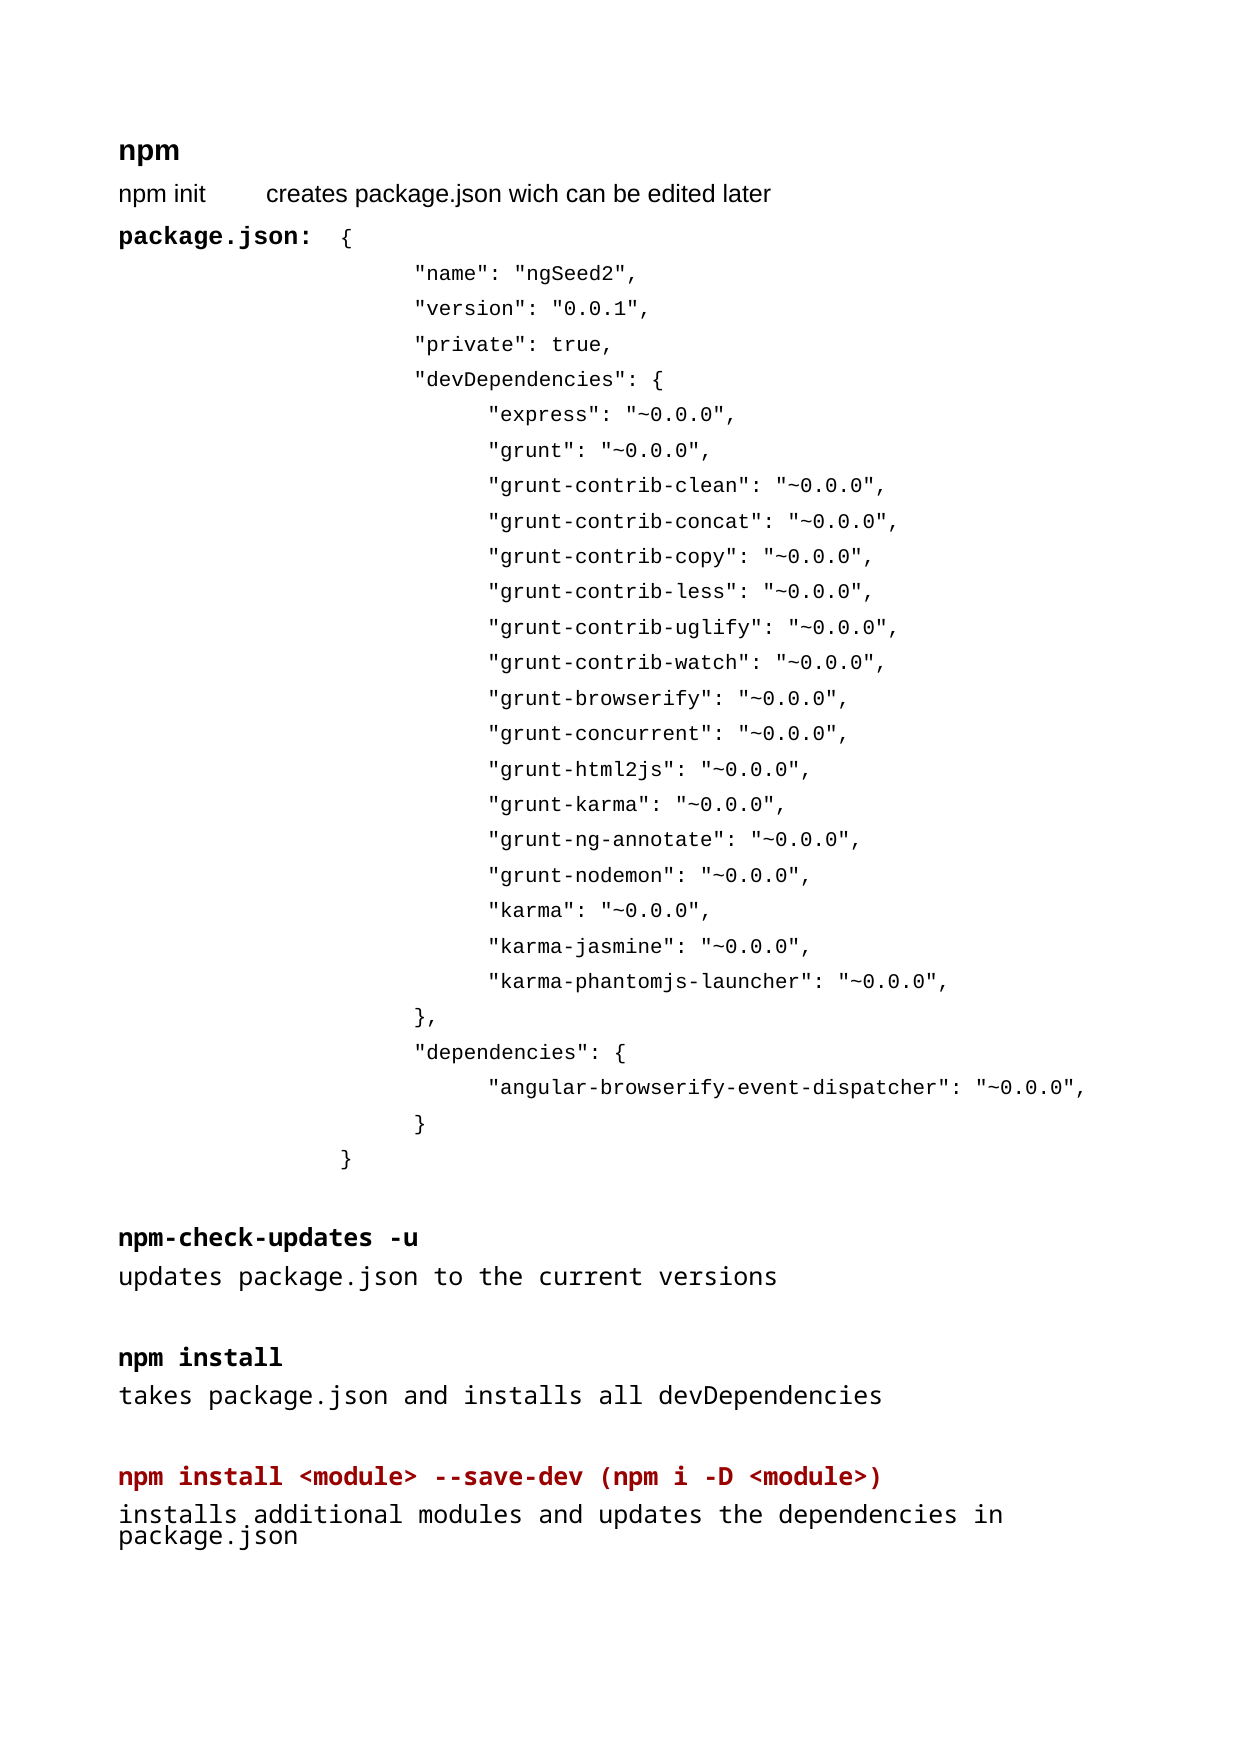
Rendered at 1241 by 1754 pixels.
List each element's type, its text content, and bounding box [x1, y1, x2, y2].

subtitle npm [118, 133, 1122, 166]
text "devDependencies": { [118, 370, 1122, 391]
text "karma": "~0.0.0", [118, 901, 1122, 922]
text "version": "0.0.1", [118, 299, 1122, 320]
text "grunt-contrib-less": "~0.0.0", [118, 582, 1122, 603]
text installs additional modules and updates the dependencies in package.json [118, 1507, 1122, 1549]
text "grunt-concurrent": "~0.0.0", [118, 724, 1122, 745]
text "grunt-contrib-watch": "~0.0.0", [118, 653, 1122, 674]
text "name": "ngSeed2", [118, 263, 1122, 284]
text "grunt-contrib-copy": "~0.0.0", [118, 547, 1122, 568]
text } [118, 1149, 1122, 1170]
text package.json: { [118, 228, 1122, 249]
text "grunt-html2js": "~0.0.0", [118, 759, 1122, 780]
text takes package.json and installs all devDependencies [118, 1388, 1122, 1409]
text "dependencies": { [118, 1043, 1122, 1063]
text npm init creates package.json wich can be edited later [118, 179, 1122, 208]
text } [118, 1113, 1122, 1134]
text "private": true, [118, 334, 1122, 355]
text }, [118, 1007, 1122, 1028]
text "grunt-contrib-clean": "~0.0.0", [118, 476, 1122, 497]
text "karma-phantomjs-launcher": "~0.0.0", [118, 972, 1122, 993]
text "grunt-nodemon": "~0.0.0", [118, 866, 1122, 886]
text "express": "~0.0.0", [118, 405, 1122, 426]
text "grunt-karma": "~0.0.0", [118, 795, 1122, 816]
text "grunt-ng-annotate": "~0.0.0", [118, 830, 1122, 851]
text npm install <module> --save-dev (npm i -D <module>) [118, 1459, 1122, 1493]
text "grunt-browserify": "~0.0.0", [118, 688, 1122, 709]
text "karma-jasmine": "~0.0.0", [118, 936, 1122, 957]
text "grunt": "~0.0.0", [118, 441, 1122, 461]
text npm-check-updates -u [118, 1220, 1122, 1254]
text "grunt-contrib-uglify": "~0.0.0", [118, 618, 1122, 638]
text "angular-browserify-event-dispatcher": "~0.0.0", [118, 1078, 1122, 1099]
text updates package.json to the current versions [118, 1268, 1122, 1289]
text "grunt-contrib-concat": "~0.0.0", [118, 511, 1122, 532]
text npm install [118, 1339, 1122, 1373]
